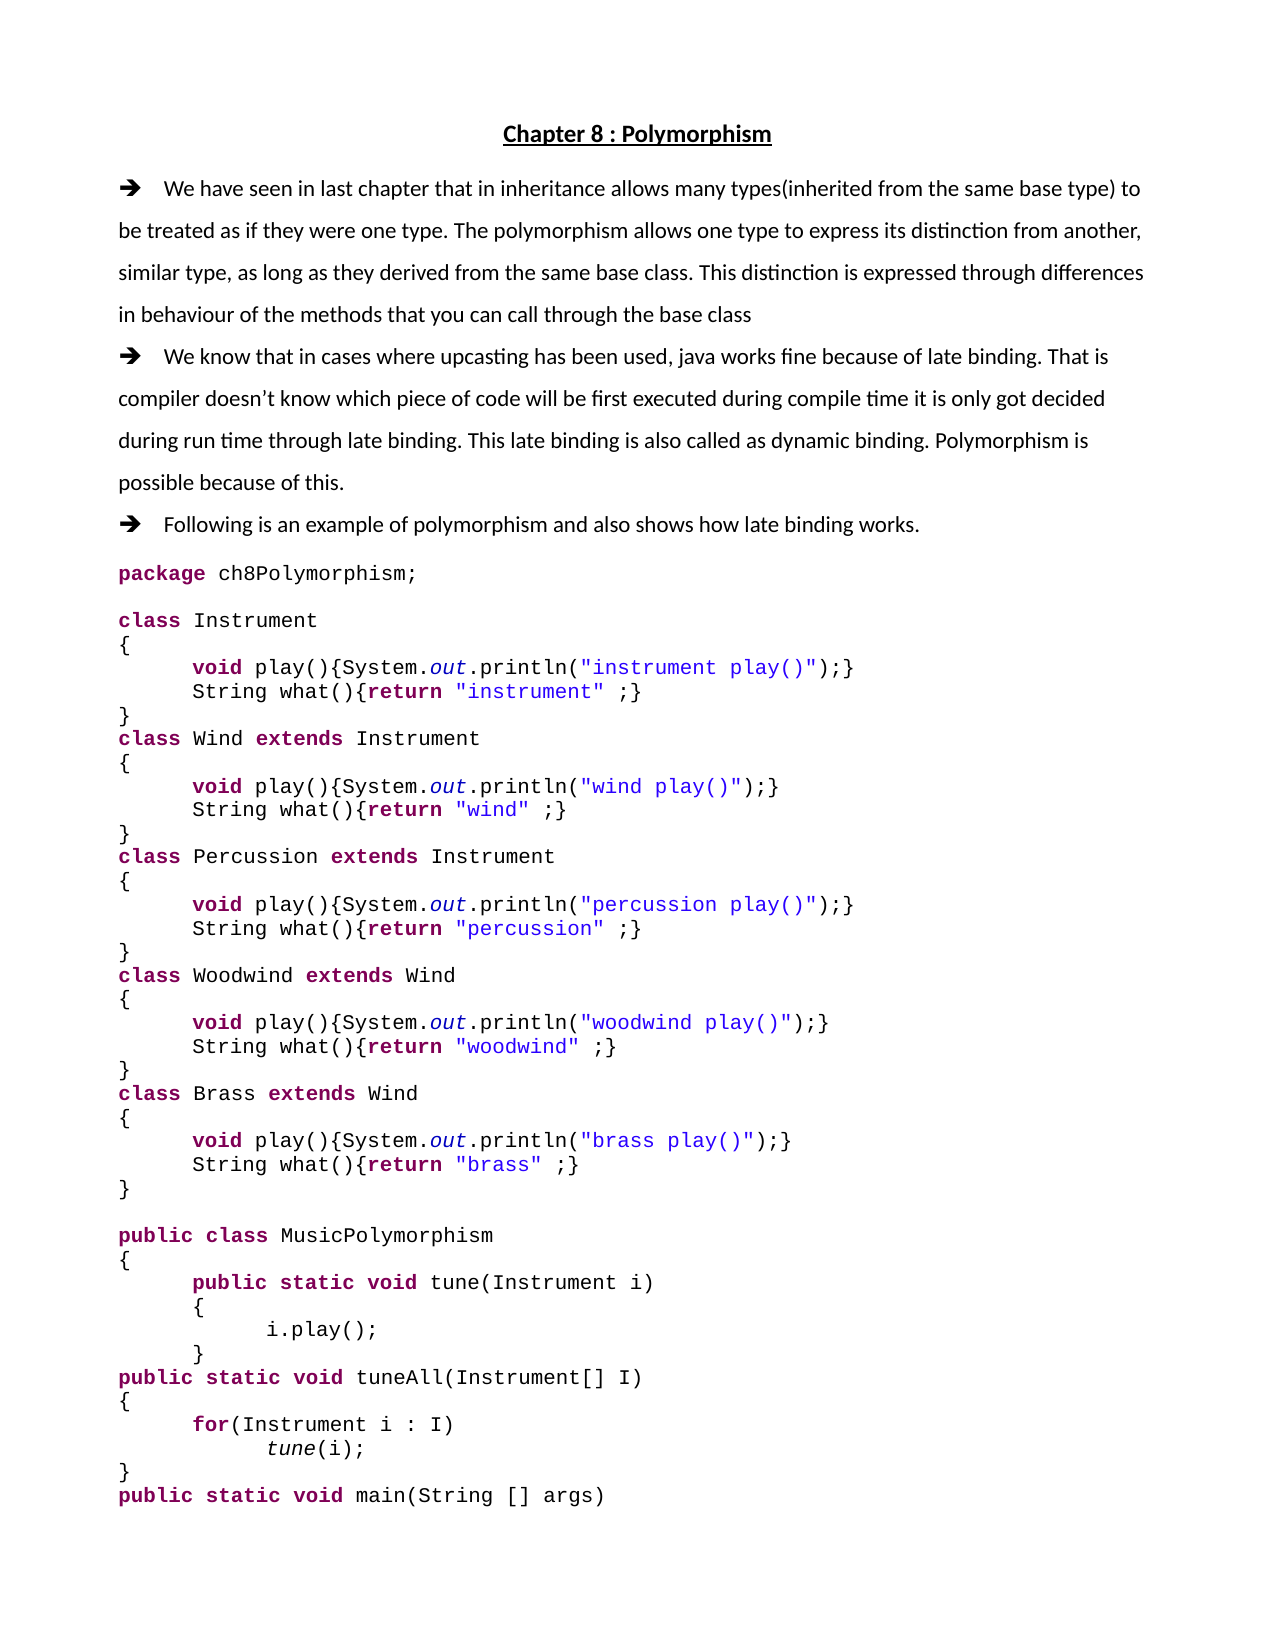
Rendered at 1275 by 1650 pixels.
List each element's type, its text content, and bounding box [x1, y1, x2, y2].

text void play(){System.out.println("percussion play()");} [118, 894, 1157, 917]
text String what(){return "brass" ;} [118, 1154, 1157, 1178]
text } [118, 705, 1157, 728]
text String what(){return "instrument" ;} [118, 681, 1157, 705]
text { [118, 870, 1157, 894]
text { [118, 634, 1157, 657]
text package ch8Polymorphism; [118, 563, 1157, 586]
text class Brass extends Wind [118, 1083, 1157, 1107]
text { [118, 1390, 1157, 1414]
text { [118, 752, 1157, 776]
text String what(){return "woodwind" ;} [118, 1036, 1157, 1059]
text { [118, 1248, 1157, 1272]
text i.play(); [118, 1319, 1157, 1343]
text String what(){return "wind" ;} [118, 799, 1157, 823]
text public class MusicPolymorphism [118, 1225, 1157, 1248]
list Following is an example of polymorphism and also shows how late binding works. [118, 510, 1157, 538]
text Chapter 8 : Polymorphism [118, 118, 1157, 149]
text void play(){System.out.println("instrument play()");} [118, 657, 1157, 681]
text class Wind extends Instrument [118, 728, 1157, 752]
text { [118, 1107, 1157, 1130]
text void play(){System.out.println("woodwind play()");} [118, 1012, 1157, 1036]
text public static void tune(Instrument i) [118, 1272, 1157, 1296]
text } [118, 1461, 1157, 1485]
text class Woodwind extends Wind [118, 965, 1157, 988]
text public static void tuneAll(Instrument[] I) [118, 1367, 1157, 1390]
text void play(){System.out.println("brass play()");} [118, 1130, 1157, 1154]
text String what(){return "percussion" ;} [118, 917, 1157, 941]
text } [118, 1059, 1157, 1083]
text public static void main(String [] args) [118, 1485, 1157, 1509]
text } [118, 1343, 1157, 1367]
text for(Instrument i : I) [118, 1414, 1157, 1438]
text tune(i); [118, 1438, 1157, 1461]
text class Instrument [118, 610, 1157, 634]
text { [118, 1296, 1157, 1319]
text } [118, 823, 1157, 847]
text } [118, 1178, 1157, 1201]
list We know that in cases where upcasting has been used, java works fine because of late binding. That is compiler doesn’t know which piece of code will be first executed during compile time it is only got decided during run time through late binding. This late binding is also called as dynamic binding. Polymorphism is possible because of this. [118, 342, 1157, 496]
list We have seen in last chapter that in inheritance allows many types(inherited from the same base type) to be treated as if they were one type. The polymorphism allows one type to express its distinction from another, similar type, as long as they derived from the same base class. This distinction is expressed through differences in behaviour of the methods that you can call through the base class [118, 174, 1157, 328]
text class Percussion extends Instrument [118, 847, 1157, 870]
text { [118, 988, 1157, 1012]
text } [118, 941, 1157, 965]
text void play(){System.out.println("wind play()");} [118, 776, 1157, 799]
